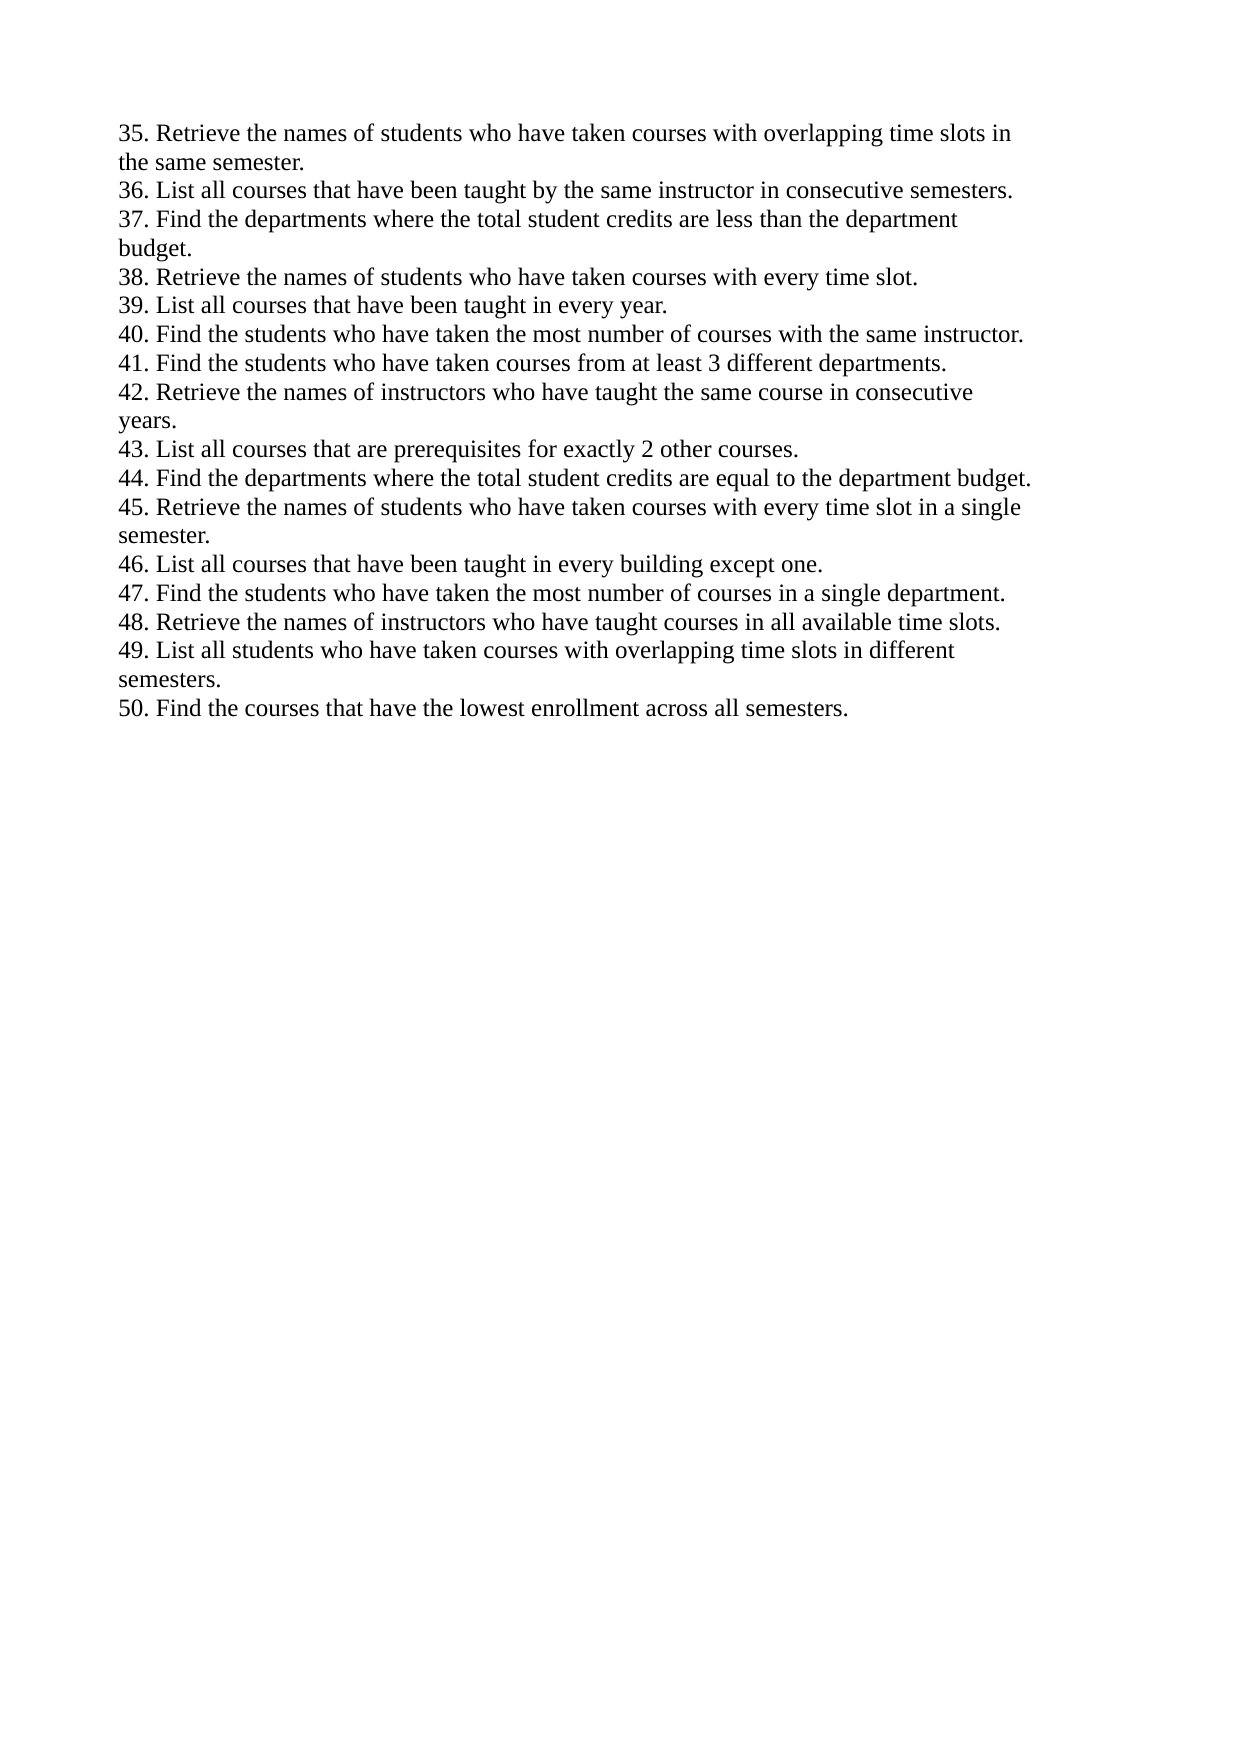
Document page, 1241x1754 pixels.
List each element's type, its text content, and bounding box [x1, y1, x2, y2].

text 48. Retrieve the names of instructors who have taught courses in all available time slots. [118, 607, 1122, 636]
text 37. Find the departments where the total student credits are less than the department [118, 204, 1122, 233]
text budget. [118, 233, 1122, 262]
text the same semester. [118, 147, 1122, 176]
text 47. Find the students who have taken the most number of courses in a single department. [118, 578, 1122, 607]
text 36. List all courses that have been taught by the same instructor in consecutive semesters. [118, 176, 1122, 204]
text 43. List all courses that are prerequisites for exactly 2 other courses. [118, 434, 1122, 463]
text 41. Find the students who have taken courses from at least 3 different departments. [118, 348, 1122, 377]
text 39. List all courses that have been taught in every year. [118, 291, 1122, 319]
text 49. List all students who have taken courses with overlapping time slots in different [118, 636, 1122, 664]
text semester. [118, 521, 1122, 549]
text 38. Retrieve the names of students who have taken courses with every time slot. [118, 262, 1122, 291]
text 46. List all courses that have been taught in every building except one. [118, 549, 1122, 578]
text years. [118, 406, 1122, 434]
text 44. Find the departments where the total student credits are equal to the department budget. [118, 463, 1122, 492]
text 40. Find the students who have taken the most number of courses with the same instructor. [118, 319, 1122, 348]
text 35. Retrieve the names of students who have taken courses with overlapping time slots in [118, 118, 1122, 147]
text 50. Find the courses that have the lowest enrollment across all semesters. [118, 693, 1122, 722]
text 45. Retrieve the names of students who have taken courses with every time slot in a single [118, 492, 1122, 521]
text semesters. [118, 664, 1122, 693]
text 42. Retrieve the names of instructors who have taught the same course in consecutive [118, 377, 1122, 406]
